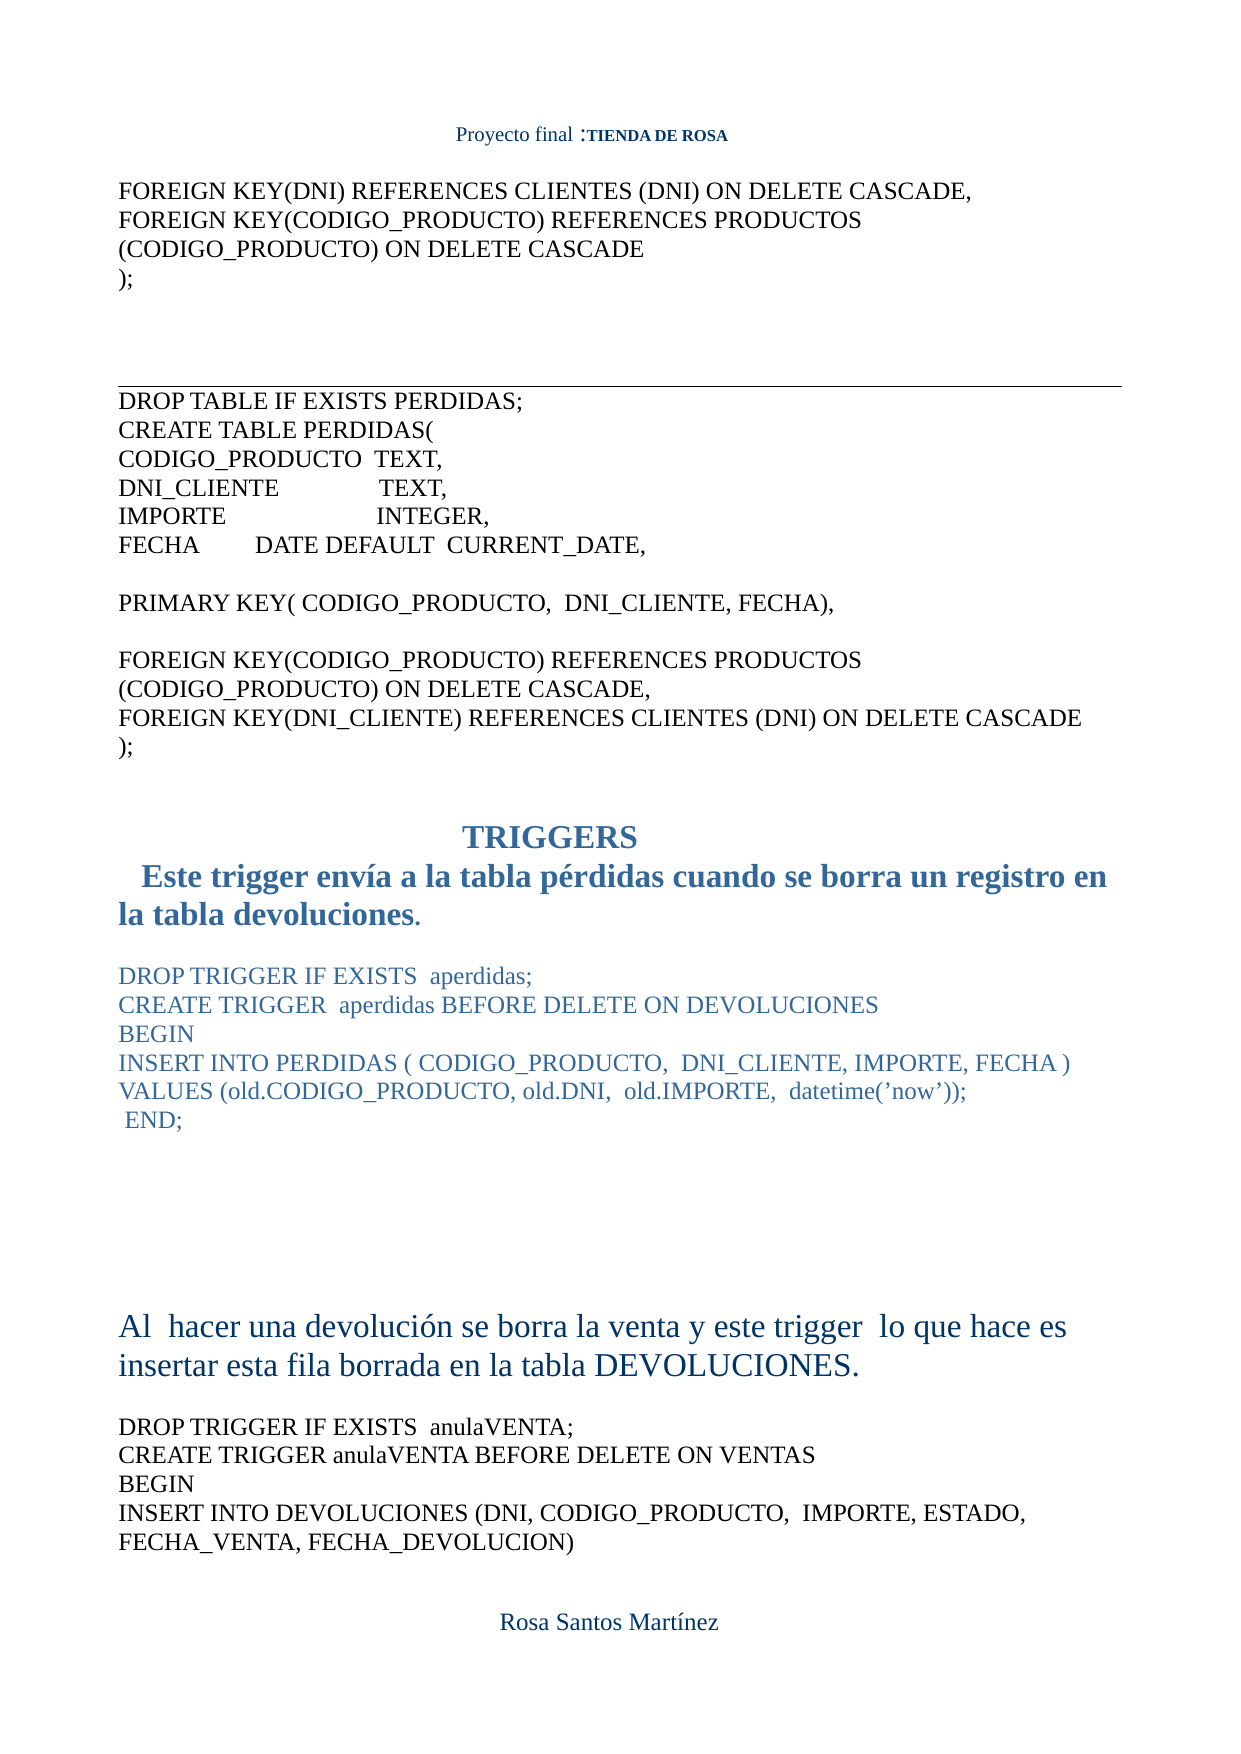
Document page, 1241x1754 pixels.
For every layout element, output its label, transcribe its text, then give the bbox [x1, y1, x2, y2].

text DROP TRIGGER IF EXISTS aperdidas; [118, 961, 1122, 990]
text FOREIGN KEY(DNI) REFERENCES CLIENTES (DNI) ON DELETE CASCADE, [118, 176, 1122, 205]
text CREATE TRIGGER aperdidas BEFORE DELETE ON DEVOLUCIONES [118, 990, 1122, 1019]
text DROP TABLE IF EXISTS PERDIDAS; [118, 387, 1122, 415]
text CREATE TRIGGER anulaVENTA BEFORE DELETE ON VENTAS [118, 1441, 1122, 1469]
text FOREIGN KEY(CODIGO_PRODUCTO) REFERENCES PRODUCTOS (CODIGO_PRODUCTO) ON DELETE CASCADE [118, 205, 1122, 263]
text CREATE TABLE PERDIDAS( [118, 415, 1122, 444]
text ); [118, 731, 1122, 760]
text END; [118, 1105, 1122, 1134]
text CODIGO_PRODUCTO TEXT, [118, 444, 1122, 473]
text BEGIN [118, 1469, 1122, 1498]
text VALUES (old.CODIGO_PRODUCTO, old.DNI, old.IMPORTE, datetime(’now’)); [118, 1076, 1122, 1105]
text FOREIGN KEY(CODIGO_PRODUCTO) REFERENCES PRODUCTOS (CODIGO_PRODUCTO) ON DELETE CASCADE, [118, 645, 1122, 703]
text FECHA DATE DEFAULT CURRENT_DATE, [118, 530, 1122, 559]
text Al hacer una devolución se borra la venta y este trigger lo que hace es insertar esta fila borrada en la tabla DEVOLUCIONES. [118, 1306, 1122, 1383]
text DNI_CLIENTE TEXT, [118, 473, 1122, 501]
text PRIMARY KEY( CODIGO_PRODUCTO, DNI_CLIENTE, FECHA), [118, 588, 1122, 616]
text DROP TRIGGER IF EXISTS anulaVENTA; [118, 1412, 1122, 1441]
text INSERT INTO DEVOLUCIONES (DNI, CODIGO_PRODUCTO, IMPORTE, ESTADO, FECHA_VENTA, FECHA_DEVOLUCION) [118, 1498, 1122, 1556]
text INSERT INTO PERDIDAS ( CODIGO_PRODUCTO, DNI_CLIENTE, IMPORTE, FECHA ) [118, 1048, 1122, 1076]
text TRIGGERS [118, 818, 1122, 856]
text Este trigger envía a la tabla pérdidas cuando se borra un registro en la tabla devoluciones. [118, 856, 1122, 933]
text BEGIN [118, 1019, 1122, 1048]
text FOREIGN KEY(DNI_CLIENTE) REFERENCES CLIENTES (DNI) ON DELETE CASCADE [118, 703, 1122, 731]
text IMPORTE INTEGER, [118, 501, 1122, 530]
text ); [118, 263, 1122, 291]
